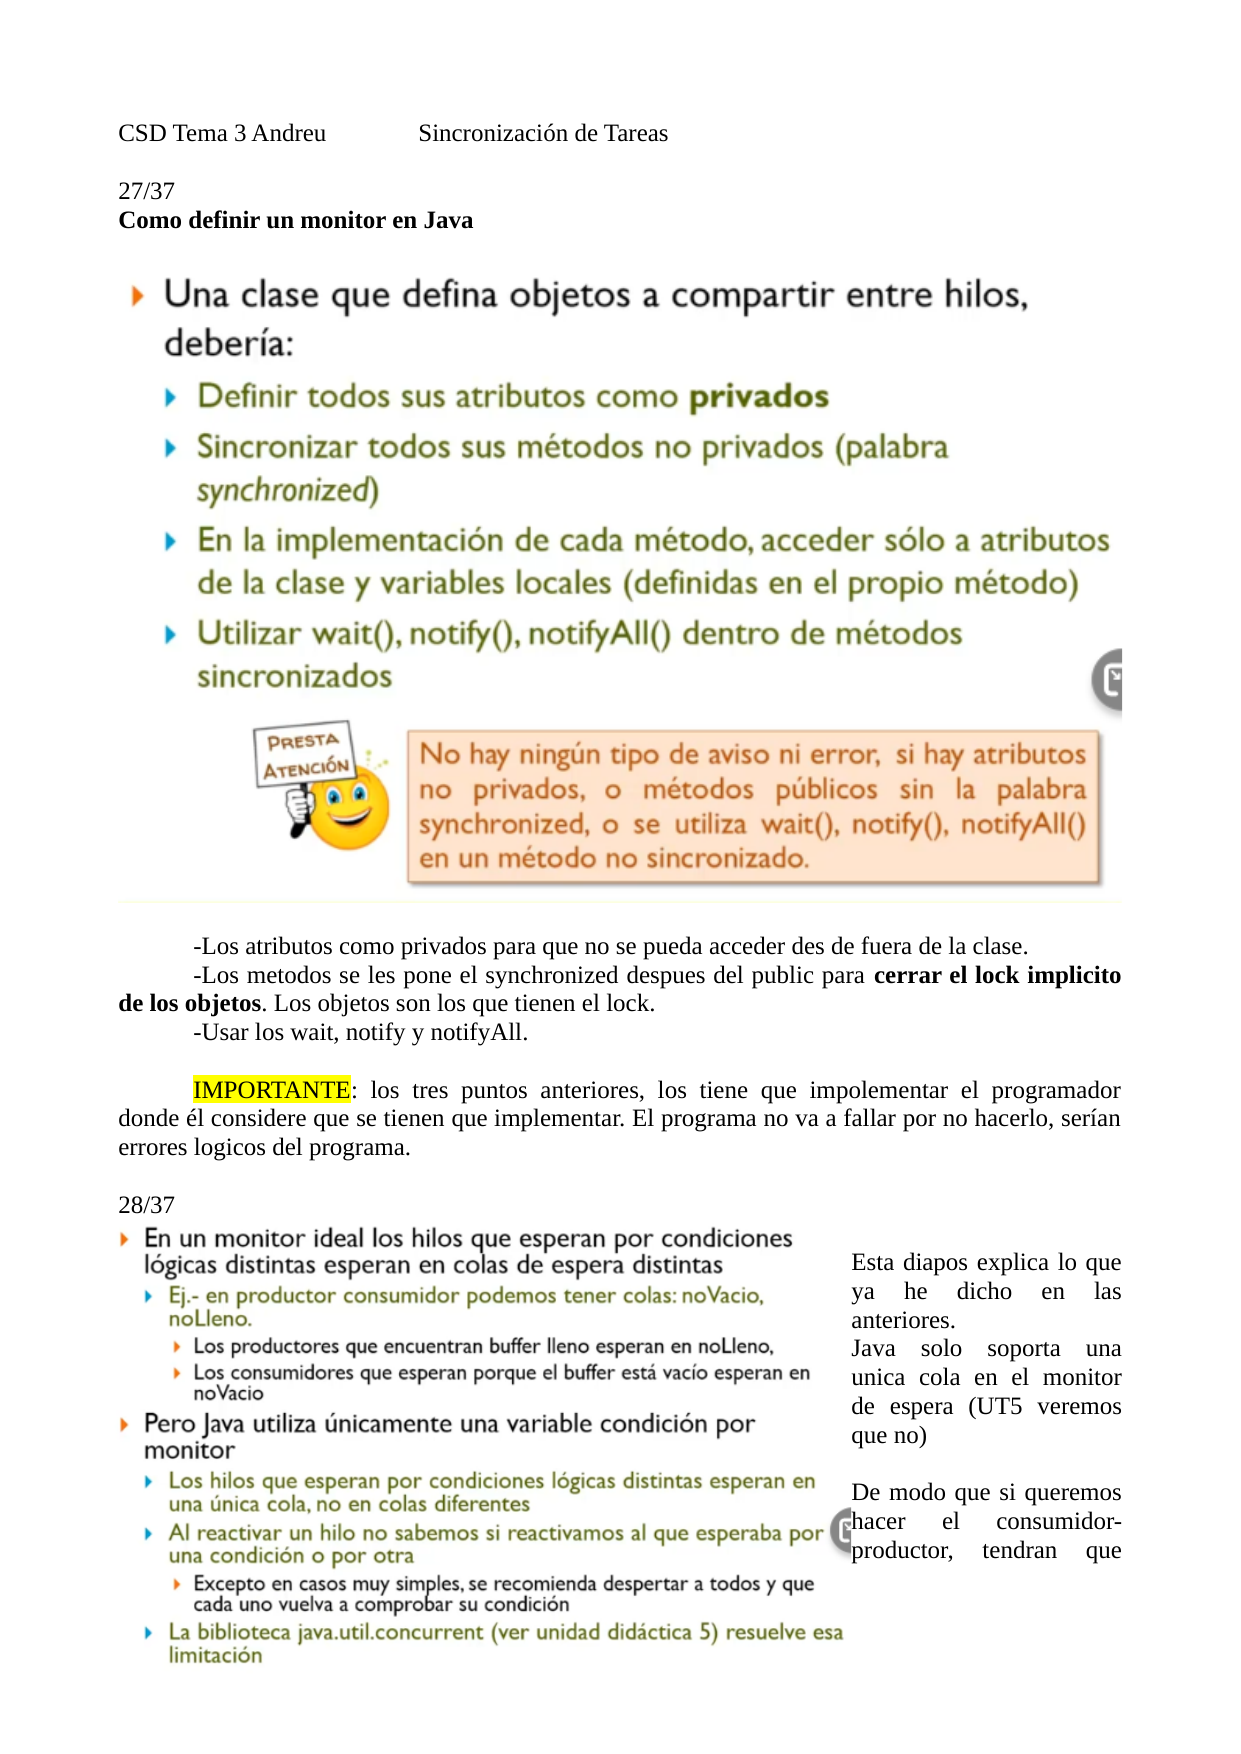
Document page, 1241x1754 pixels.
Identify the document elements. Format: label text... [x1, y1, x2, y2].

text Java solo soporta una unica cola en el monitor de espera (UT5 veremos que no) [852, 1333, 1122, 1448]
picture [111, 1222, 852, 1680]
text Como definir un monitor en Java [118, 205, 1122, 234]
text IMPORTANTE: los tres puntos anteriores, los tiene que impolementar el programador donde él considere que se tienen que implementar. El programa no va a fallar por no hacerlo, serían errores logicos del programa. [118, 1075, 1122, 1161]
picture [118, 262, 1123, 903]
text Esta diapos explica lo que ya he dicho en las anteriores. [852, 1247, 1122, 1333]
text -Los metodos se les pone el synchronized despues del public para cerrar el lock implicito de los objetos. Los objetos son los que tienen el lock. [118, 960, 1122, 1017]
text -Usar los wait, notify y notifyAll. [118, 1017, 1122, 1046]
text 28/37 [118, 1190, 1122, 1218]
text 27/37 [118, 176, 1122, 205]
text -Los atributos como privados para que no se pueda acceder des de fuera de la clase. [118, 931, 1122, 960]
text De modo que si queremos hacer el consumidor-productor, tendran que [852, 1477, 1122, 1563]
